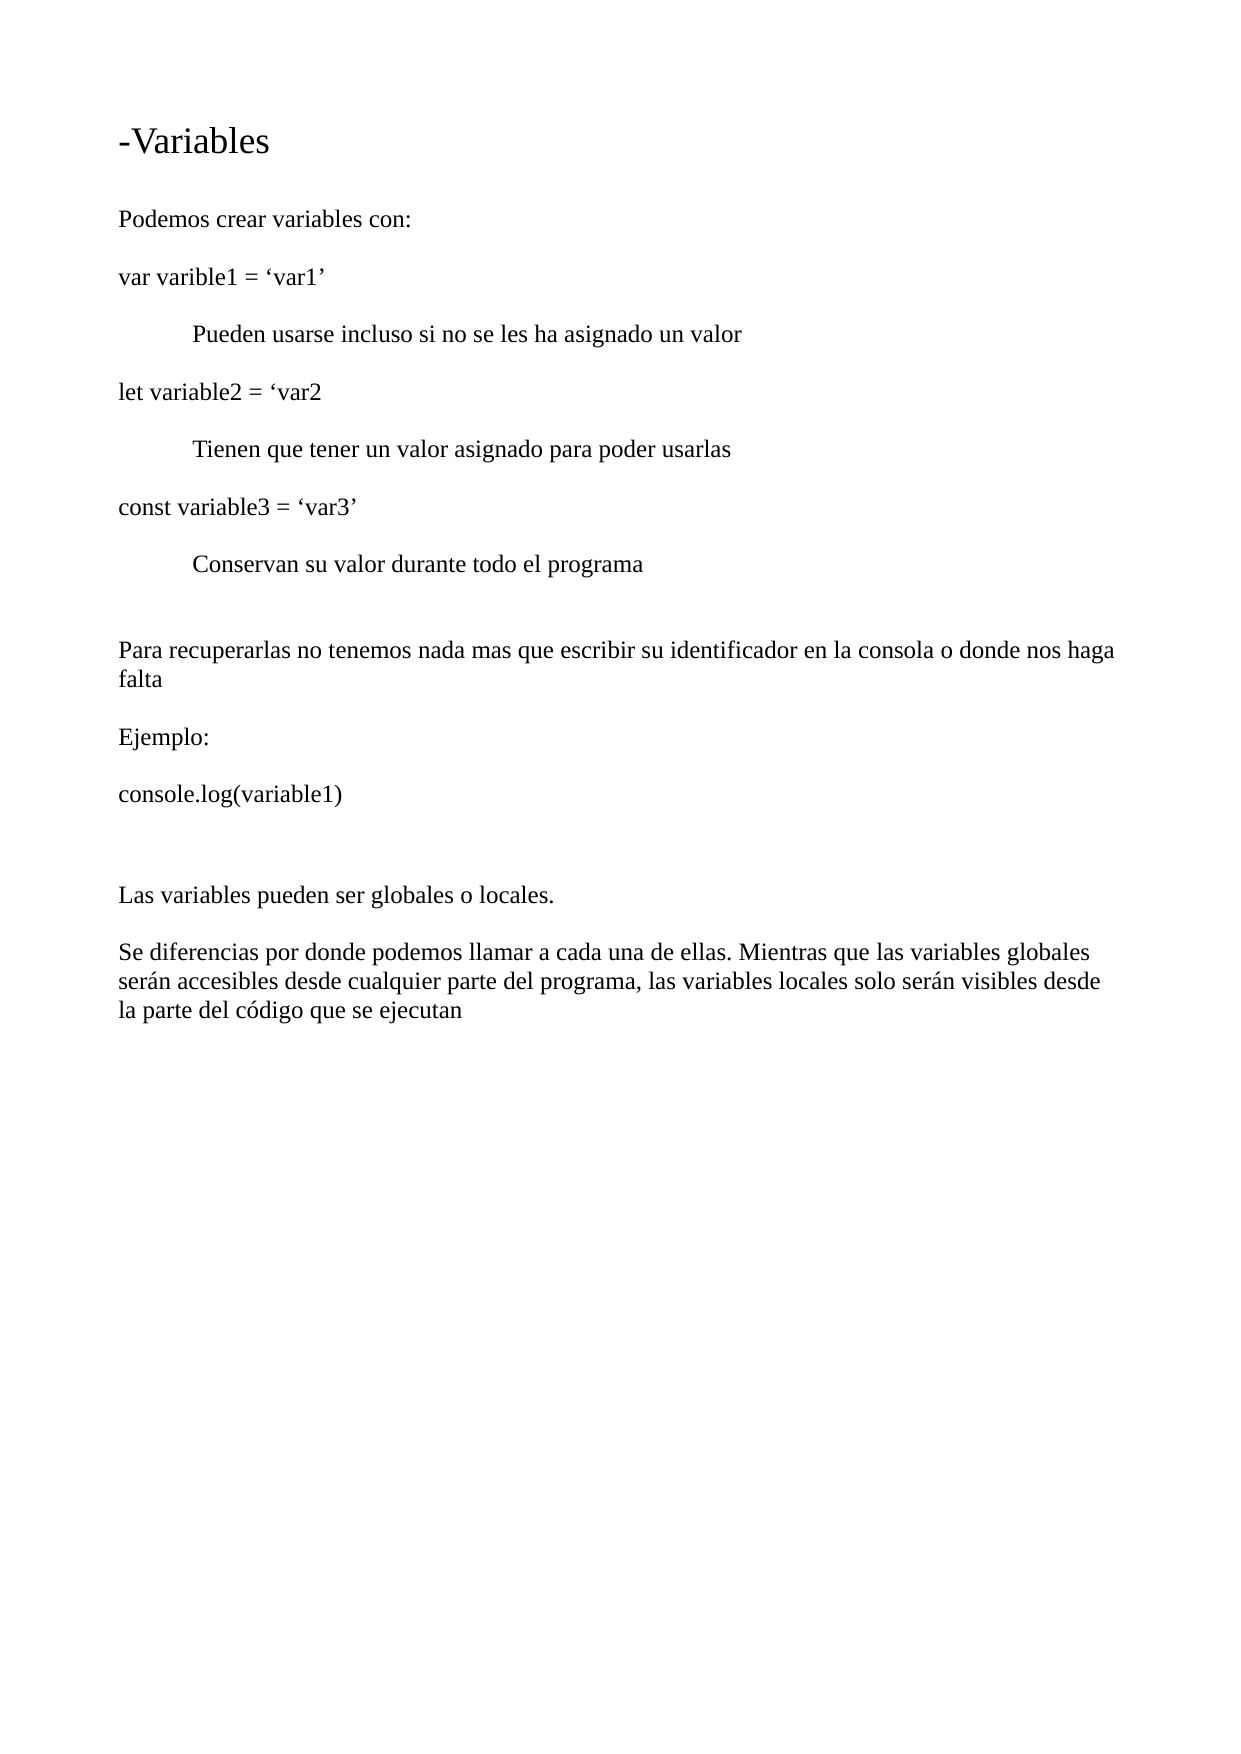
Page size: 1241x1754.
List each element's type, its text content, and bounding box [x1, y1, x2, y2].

text Para recuperarlas no tenemos nada mas que escribir su identificador en la consola o donde nos haga falta [118, 636, 1122, 693]
text Tienen que tener un valor asignado para poder usarlas [118, 434, 1122, 492]
text const variable3 = ‘var3’ [118, 492, 1122, 521]
text Las variables pueden ser globales o locales. [118, 880, 1122, 909]
text Conservan su valor durante todo el programa [118, 549, 1122, 578]
text Podemos crear variables con: [118, 204, 1122, 233]
text Ejemplo: [118, 722, 1122, 751]
text console.log(variable1) [118, 779, 1122, 808]
text Se diferencias por donde podemos llamar a cada una de ellas. Mientras que las variables globales serán accesibles desde cualquier parte del programa, las variables locales solo serán visibles desde la parte del código que se ejecutan [118, 937, 1122, 1024]
text -Variables [118, 118, 1122, 161]
text Pueden usarse incluso si no se les ha asignado un valor [118, 319, 1122, 348]
text let variable2 = ‘var2 [118, 377, 1122, 406]
text var varible1 = ‘var1’ [118, 262, 1122, 291]
